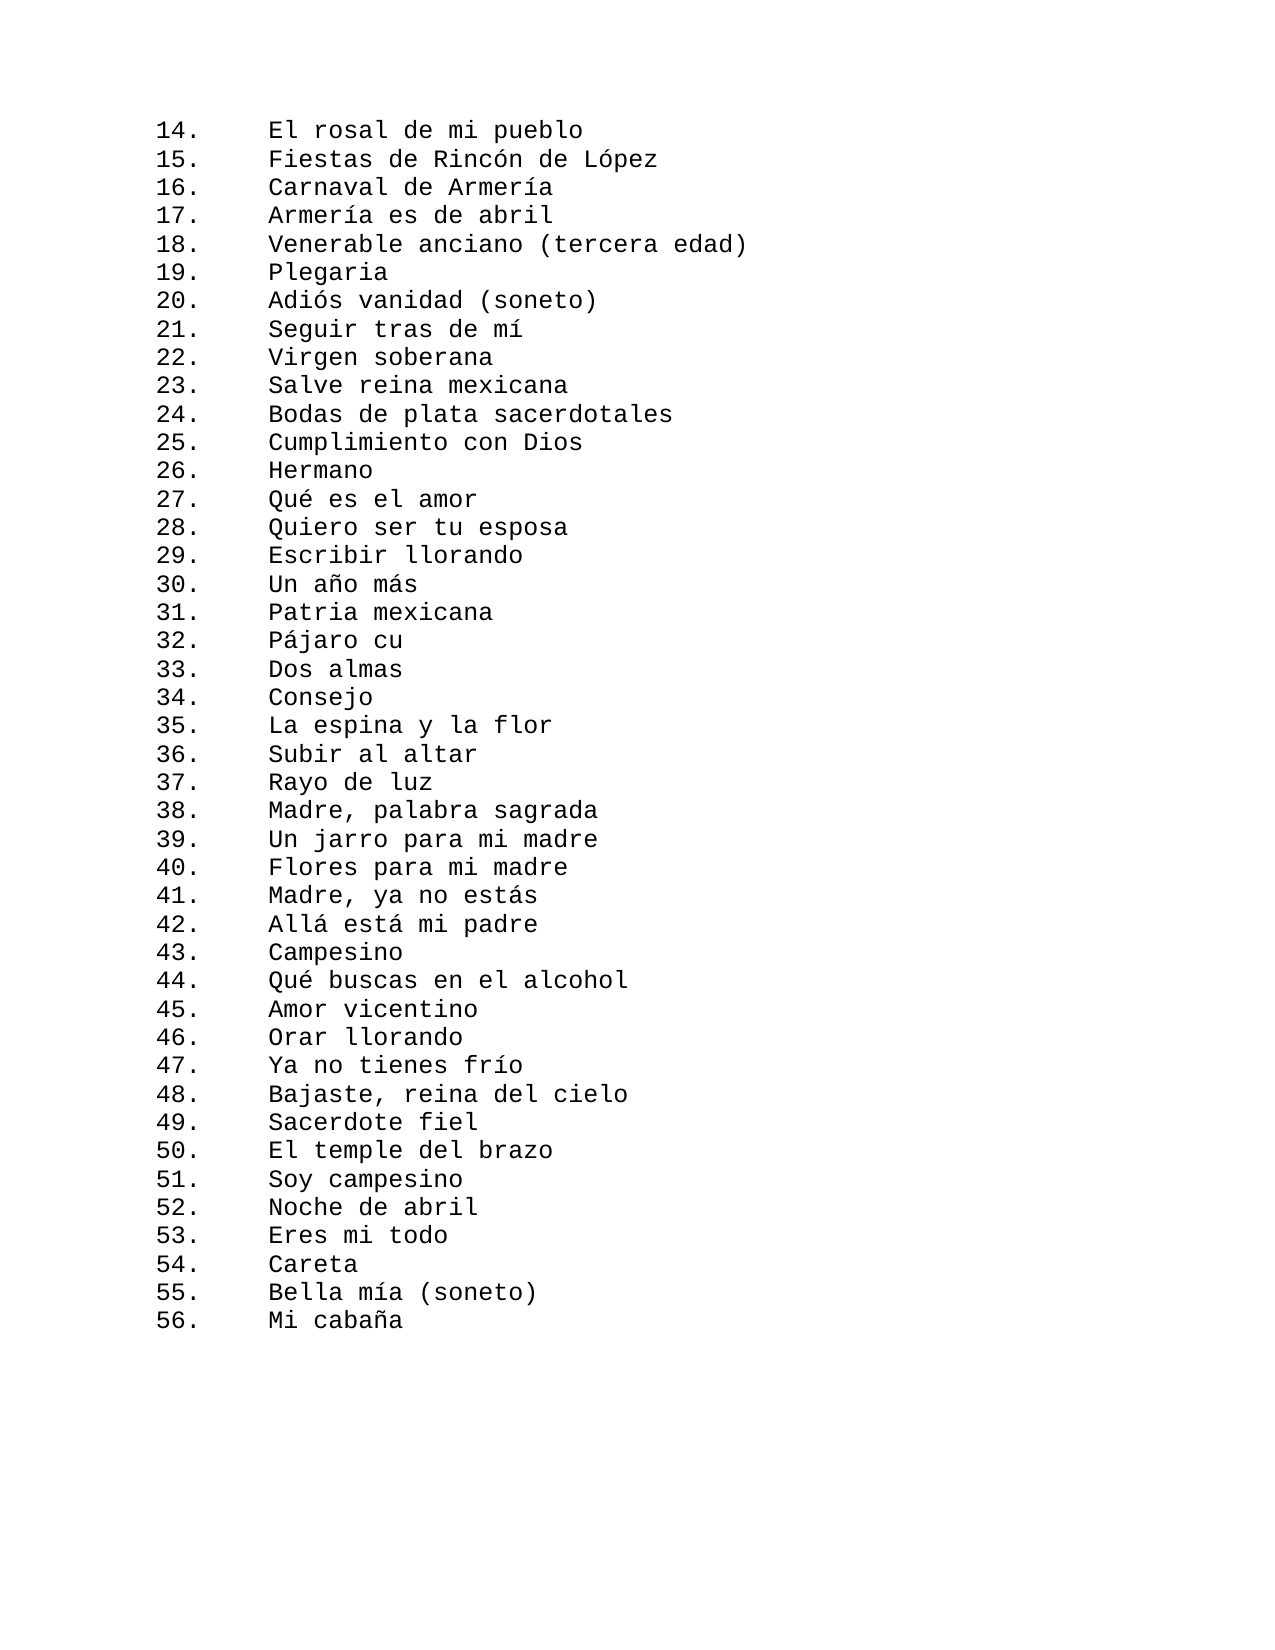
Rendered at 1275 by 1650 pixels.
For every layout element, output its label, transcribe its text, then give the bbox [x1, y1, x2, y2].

list Salve reina mexicana [156, 373, 1157, 401]
list Campesino [156, 940, 1157, 968]
list Bella mía (soneto) [156, 1280, 1157, 1308]
list La espina y la flor [156, 713, 1157, 741]
list Allá está mi padre [156, 911, 1157, 940]
list Venerable anciano (tercera edad) [156, 231, 1157, 260]
list Bodas de plata sacerdotales [156, 401, 1157, 430]
list Escribir llorando [156, 543, 1157, 571]
list Noche de abril [156, 1195, 1157, 1223]
list Hermano [156, 458, 1157, 486]
list Seguir tras de mí [156, 316, 1157, 345]
list Cumplimiento con Dios [156, 430, 1157, 458]
list Madre, palabra sagrada [156, 798, 1157, 826]
list Carnaval de Armería [156, 175, 1157, 203]
list Bajaste, reina del cielo [156, 1081, 1157, 1110]
list Mi cabaña [156, 1308, 1157, 1336]
list Sacerdote fiel [156, 1110, 1157, 1138]
list Soy campesino [156, 1166, 1157, 1195]
list Flores para mi madre [156, 855, 1157, 883]
list Amor vicentino [156, 996, 1157, 1025]
list Adiós vanidad (soneto) [156, 288, 1157, 316]
list Un jarro para mi madre [156, 826, 1157, 855]
list Pájaro cu [156, 628, 1157, 656]
list Qué es el amor [156, 486, 1157, 515]
list Fiestas de Rincón de López [156, 146, 1157, 175]
list Quiero ser tu esposa [156, 515, 1157, 543]
list Ya no tienes frío [156, 1053, 1157, 1081]
list Eres mi todo [156, 1223, 1157, 1251]
list Consejo [156, 685, 1157, 713]
list Madre, ya no estás [156, 883, 1157, 911]
list Orar llorando [156, 1025, 1157, 1053]
list Careta [156, 1251, 1157, 1280]
list Un año más [156, 571, 1157, 600]
list Plegaria [156, 260, 1157, 288]
list Rayo de luz [156, 770, 1157, 798]
list Subir al altar [156, 741, 1157, 770]
list Armería es de abril [156, 203, 1157, 231]
list El rosal de mi pueblo [156, 118, 1157, 146]
list Qué buscas en el alcohol [156, 968, 1157, 996]
list Patria mexicana [156, 600, 1157, 628]
list Virgen soberana [156, 345, 1157, 373]
list El temple del brazo [156, 1138, 1157, 1166]
list Dos almas [156, 656, 1157, 685]
